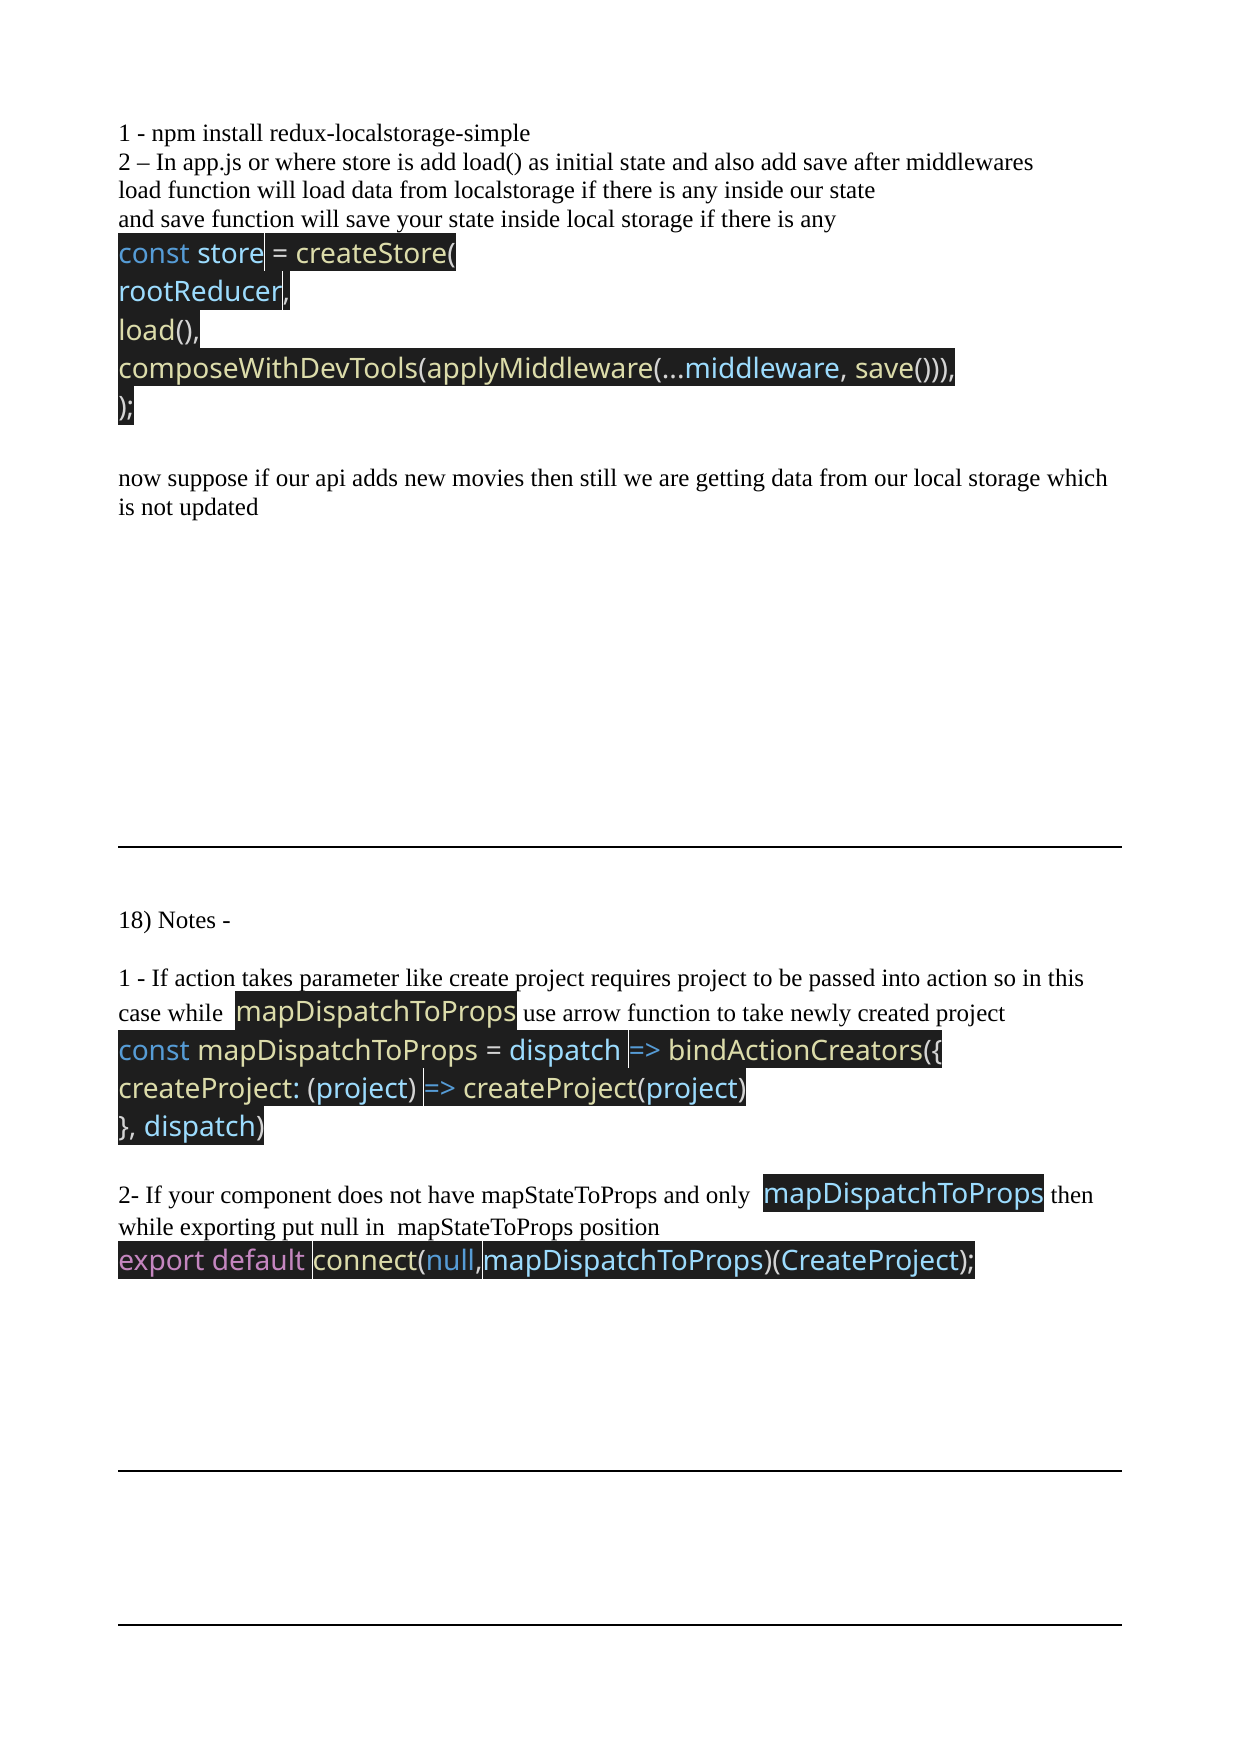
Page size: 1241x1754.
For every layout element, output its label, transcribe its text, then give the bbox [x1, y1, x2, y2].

text and save function will save your state inside local storage if there is any [118, 204, 1122, 233]
text 1 - If action takes parameter like create project requires project to be passed into action so in this case while mapDispatchToProps use arrow function to take newly created project [118, 963, 1122, 1030]
text 2- If your component does not have mapStateToProps and only mapDispatchToProps then [118, 1173, 1122, 1212]
text composeWithDevTools(applyMiddleware(...middleware, save())), [118, 348, 1122, 386]
text while exporting put null in mapStateToProps position [118, 1212, 1122, 1241]
text 2 – In app.js or where store is add load() as initial state and also add save after middlewares [118, 147, 1122, 176]
text ); [118, 386, 1122, 425]
text load(), [118, 310, 1122, 348]
text }, dispatch) [118, 1106, 1122, 1145]
text export default connect(null,mapDispatchToProps)(CreateProject); [118, 1241, 1122, 1279]
text 18) Notes - [118, 905, 1122, 934]
text const mapDispatchToProps = dispatch => bindActionCreators({ [118, 1030, 1122, 1068]
text createProject: (project) => createProject(project) [118, 1068, 1122, 1106]
text now suppose if our api adds new movies then still we are getting data from our local storage which is not updated [118, 463, 1122, 521]
text rootReducer, [118, 271, 1122, 310]
text load function will load data from localstorage if there is any inside our state [118, 176, 1122, 204]
text 1 - npm install redux-localstorage-simple [118, 118, 1122, 147]
text const store = createStore( [118, 233, 1122, 271]
